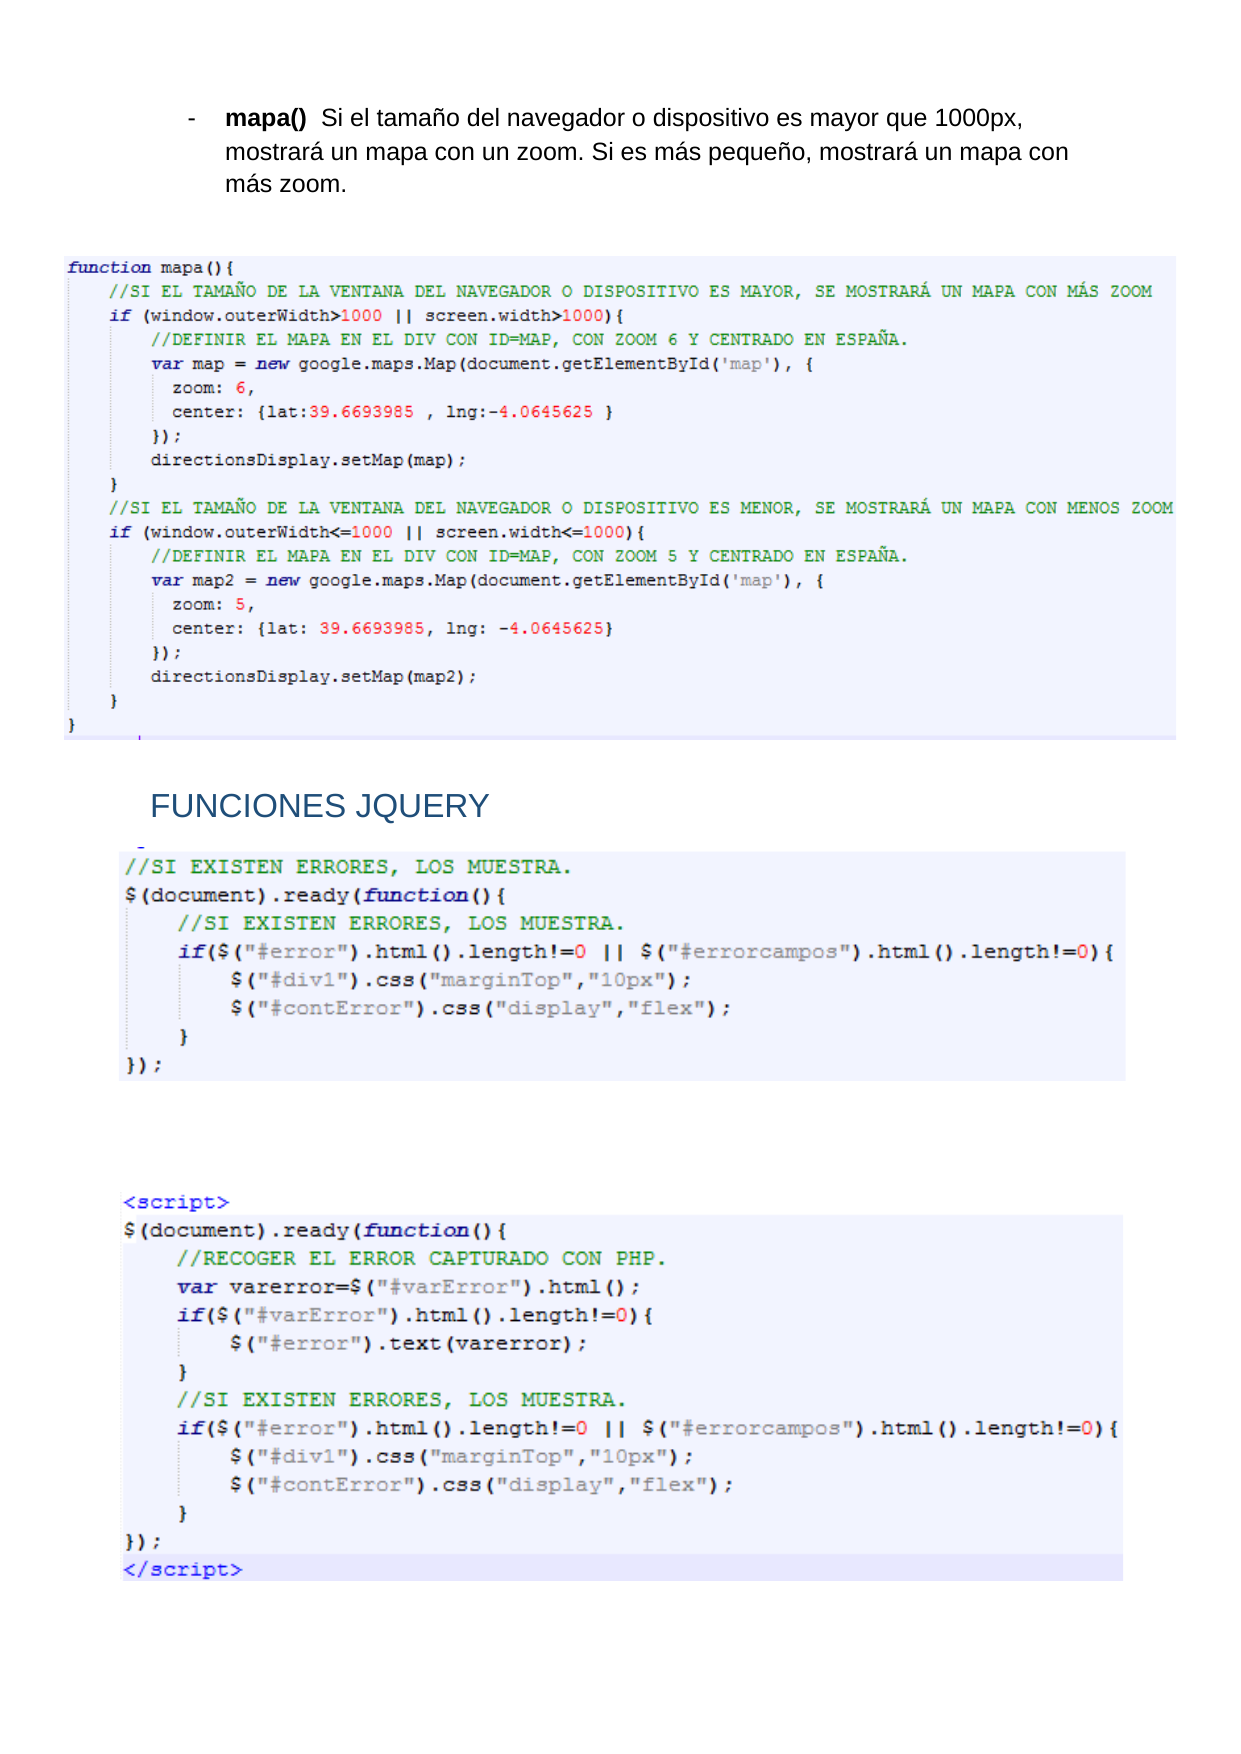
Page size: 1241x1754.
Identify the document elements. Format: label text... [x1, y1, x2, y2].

list mapa() Si el tamaño del navegador o dispositivo es mayor que 1000px, mostrará un mapa con un zoom. Si es más pequeño, mostrará un mapa con más zoom. [187, 103, 1090, 198]
picture [118, 847, 1126, 1081]
subtitle FUNCIONES JQUERY [150, 786, 1090, 824]
picture [120, 1192, 1124, 1581]
picture [64, 256, 1177, 740]
